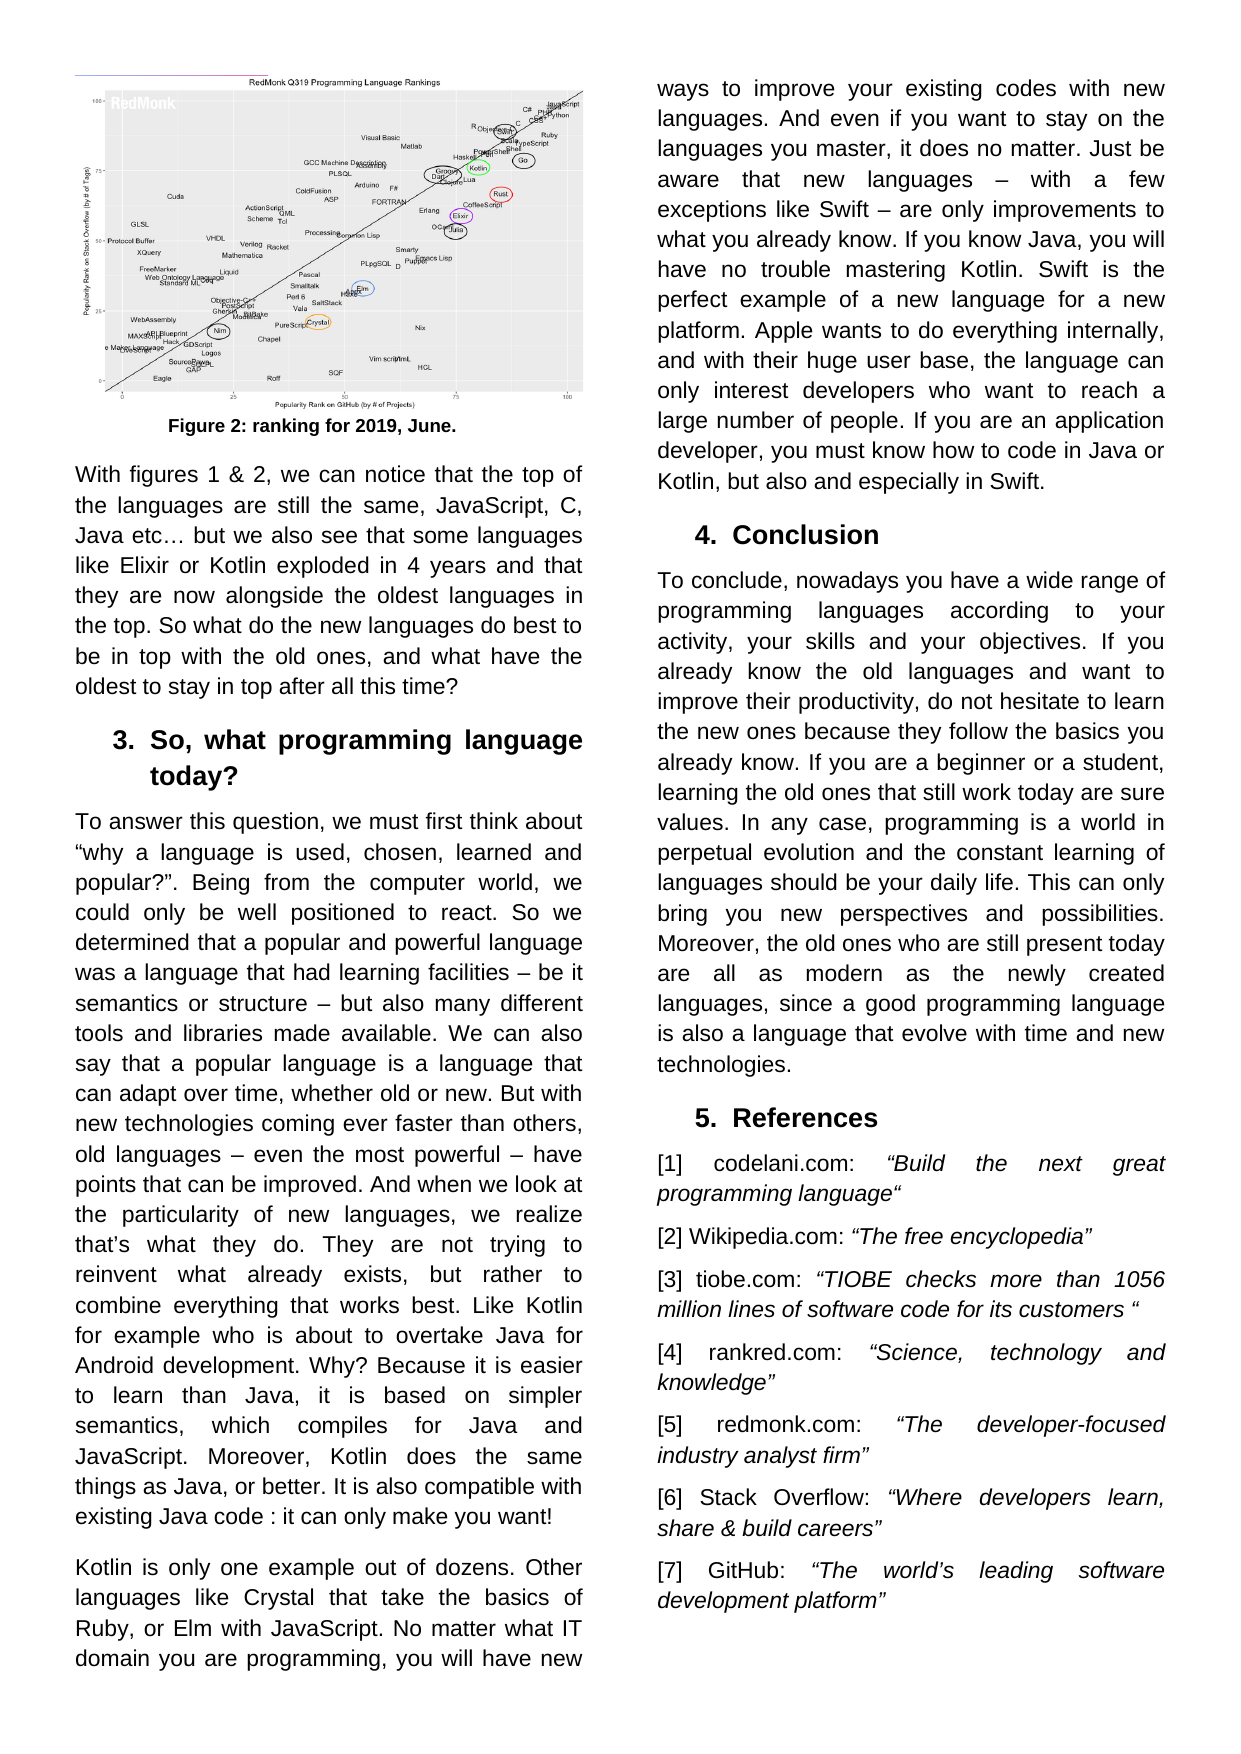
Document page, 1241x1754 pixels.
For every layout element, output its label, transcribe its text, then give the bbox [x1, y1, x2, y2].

subtitle So, what programming language today? [112, 724, 583, 791]
text With figures 1 & 2, we can notice that the top of the languages are still the same, JavaScript, C, Java etc… but we also see that some languages like Elixir or Kotlin exploded in 4 years and that they are now alongside the oldest languages in the top. So what do the new languages do best to be in top with the old ones, and what have the oldest to stay in top after all this time? [75, 461, 583, 699]
text To answer this question, we must first think about “why a language is used, chosen, learned and popular?”. Being from the computer world, we could only be well positioned to react. So we determined that a popular and powerful language was a language that had learning facilities – be it semantics or structure – but also many different tools and libraries made available. We can also say that a popular language is a language that can adapt over time, whether old or new. But with new technologies coming ever faster than others, old languages – even the most powerful – have points that can be improved. And when we look at the particularity of new languages, we realize that’s what they do. They are not trying to reinvent what already exists, but rather to combine everything that works best. Like Kotlin for example who is about to overtake Java for Android development. Why? Because it is easier to learn than Java, it is based on simpler semantics, which compiles for Java and JavaScript. Moreover, Kotlin does the same things as Java, or better. It is also compatible with existing Java code : it can only make you want! [75, 808, 583, 1529]
text [6] Stack Overflow: “Where developers learn, share & build careers” [657, 1484, 1165, 1541]
text [5] redmonk.com: “The developer-focused industry analyst firm” [657, 1411, 1165, 1468]
picture [75, 75, 584, 412]
text ways to improve your existing codes with new languages. And even if you want to stay on the languages you master, it does no matter. Just be aware that new languages – with a few exceptions like Swift – are only improvements to what you already know. If you know Java, you will have no trouble mastering Kotlin. Swift is the perfect example of a new language for a new platform. Apple wants to do everything internally, and with their huge user base, the language can only interest developers who want to reach a large number of people. If you are an application developer, you must know how to code in Java or Kotlin, but also and especially in Swift. [657, 75, 1165, 494]
subtitle Conclusion [694, 519, 1165, 550]
text To conclude, nowadays you have a wide range of programming languages according to your activity, your skills and your objectives. If you already know the old languages and want to improve their productivity, do not hesitate to learn the new ones because they follow the basics you already know. If you are a beginner or a student, learning the old ones that still work today are sure values. In any case, programming is a world in perpetual evolution and the constant learning of languages should be your daily life. This can only bring you new perspectives and possibilities. Moreover, the old ones who are still present today are all as modern as the newly created languages, since a good programming language is also a language that evolve with time and new technologies. [657, 567, 1165, 1077]
text Kotlin is only one example out of dozens. Other languages like Crystal that take the basics of Ruby, or Elm with JavaScript. No matter what IT domain you are programming, you will have new [75, 1554, 583, 1671]
text [2] Wikipedia.com: “The free encyclopedia” [657, 1223, 1165, 1249]
subtitle References [694, 1102, 1165, 1133]
text [3] tiobe.com: “TIOBE checks more than 1056 million lines of software code for its customers “ [657, 1266, 1165, 1322]
text Figure 2: ranking for 2019, June. [75, 412, 583, 437]
text [4] rankred.com: “Science, technology and knowledge” [657, 1338, 1165, 1395]
text [7] GitHub: “The world’s leading software development platform” [657, 1557, 1165, 1614]
text [1] codelani.com: “Build the next great programming language“ [657, 1150, 1165, 1207]
